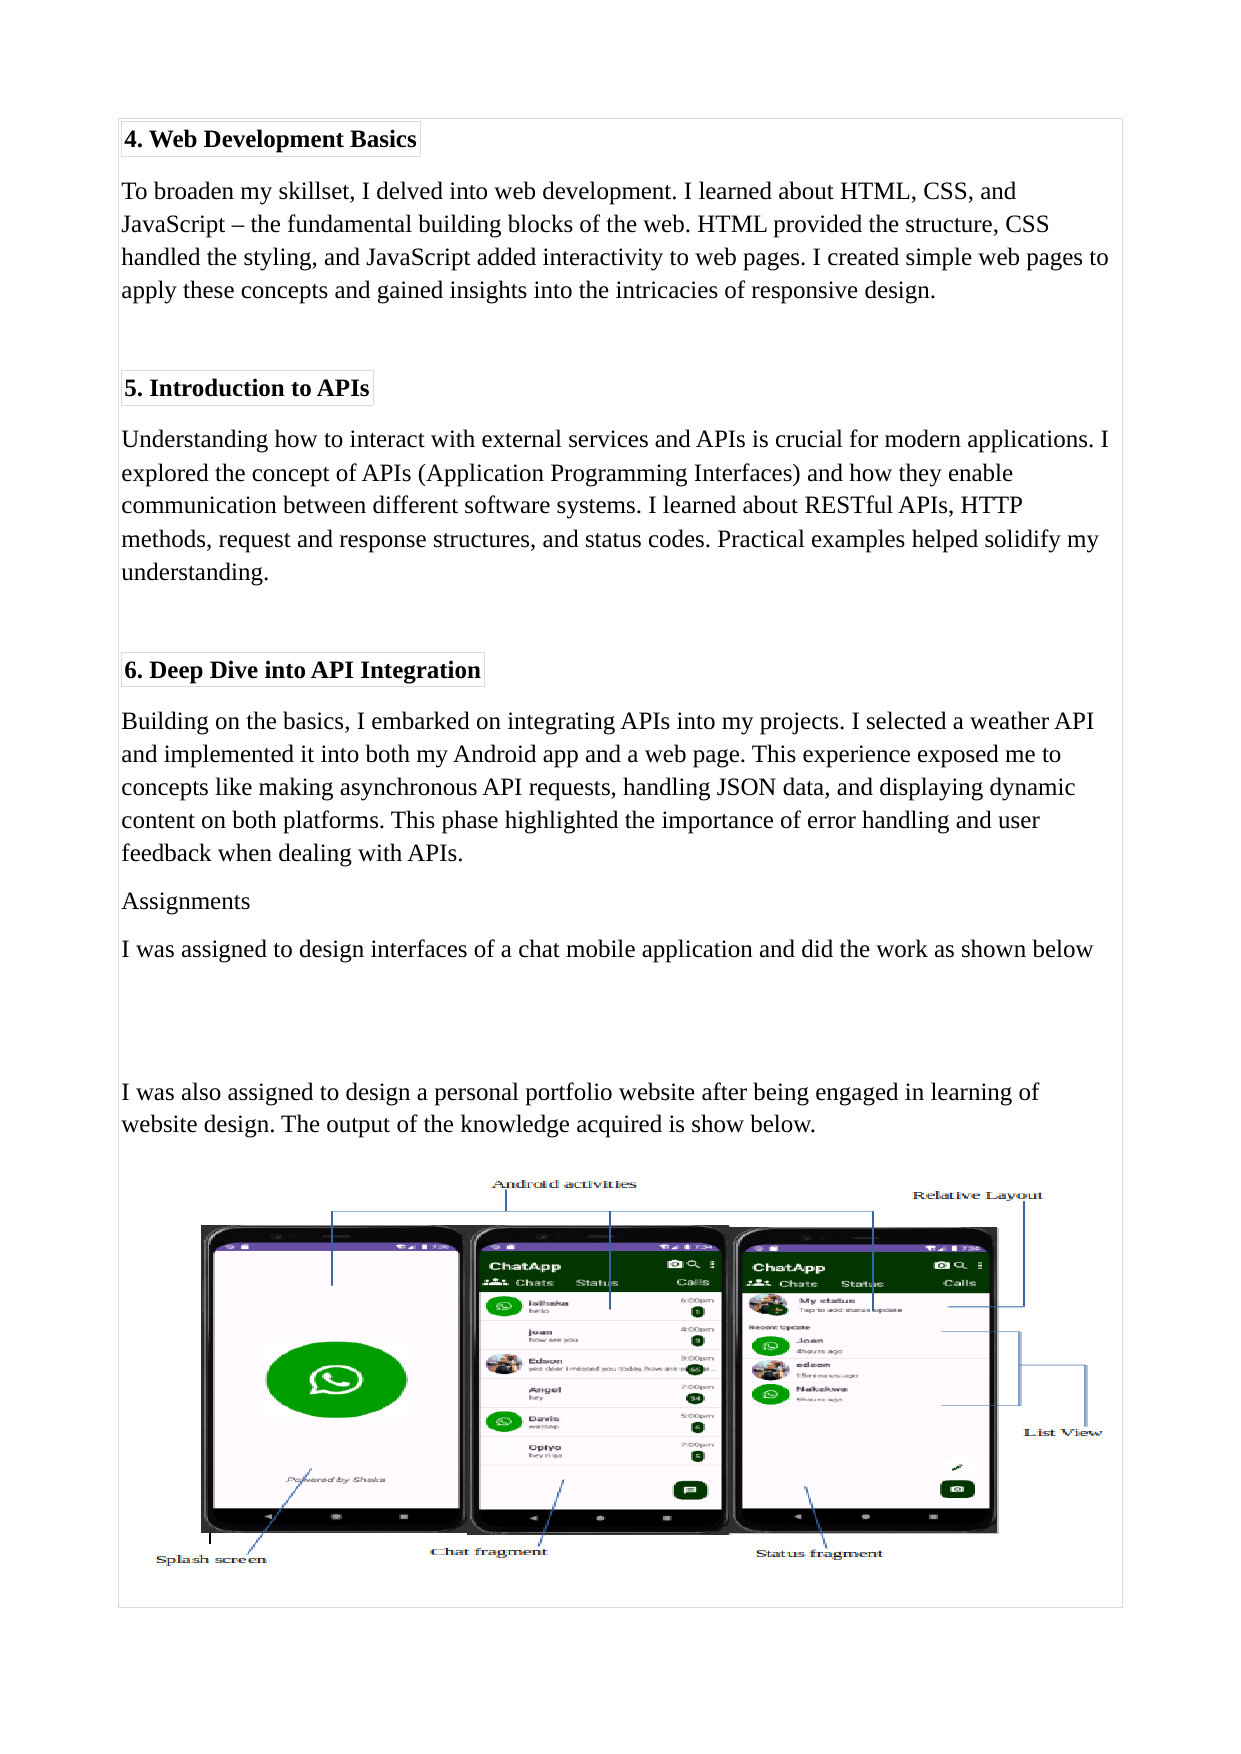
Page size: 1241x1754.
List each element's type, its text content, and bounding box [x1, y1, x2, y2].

picture [123, 1172, 1116, 1572]
text 5. Introduction to APIs [119, 367, 1122, 405]
text I was assigned to design interfaces of a chat mobile application and did the work as shown below [119, 931, 1122, 962]
text Building on the basics, I embarked on integrating APIs into my projects. I selected a weather API and implemented it into both my Android app and a web page. This experience exposed me to concepts like making asynchronous API requests, handling JSON data, and displaying dynamic content on both platforms. This phase highlighted the importance of error handling and user feedback when dealing with APIs. [119, 703, 1122, 867]
text Understanding how to interact with external services and APIs is crucial for modern applications. I explored the concept of APIs (Application Programming Interfaces) and how they enable communication between different software systems. I learned about RESTful APIs, HTTP methods, request and response structures, and status codes. Practical examples helped solidify my understanding. [119, 422, 1122, 585]
text Assignments [119, 883, 1122, 915]
text I was also assigned to design a personal portfolio website after being engaged in learning of website design. The output of the knowledge acquired is show below. [119, 1073, 1122, 1138]
text 6. Deep Dive into API Integration [119, 649, 1122, 687]
text To broaden my skillset, I delved into web development. I learned about HTML, CSS, and JavaScript – the fundamental building blocks of the web. HTML provided the structure, CSS handled the styling, and JavaScript added interactivity to web pages. I created simple web pages to apply these concepts and gained insights into the intricacies of responsive design. [119, 173, 1122, 303]
text 4. Web Development Basics [119, 119, 1122, 156]
